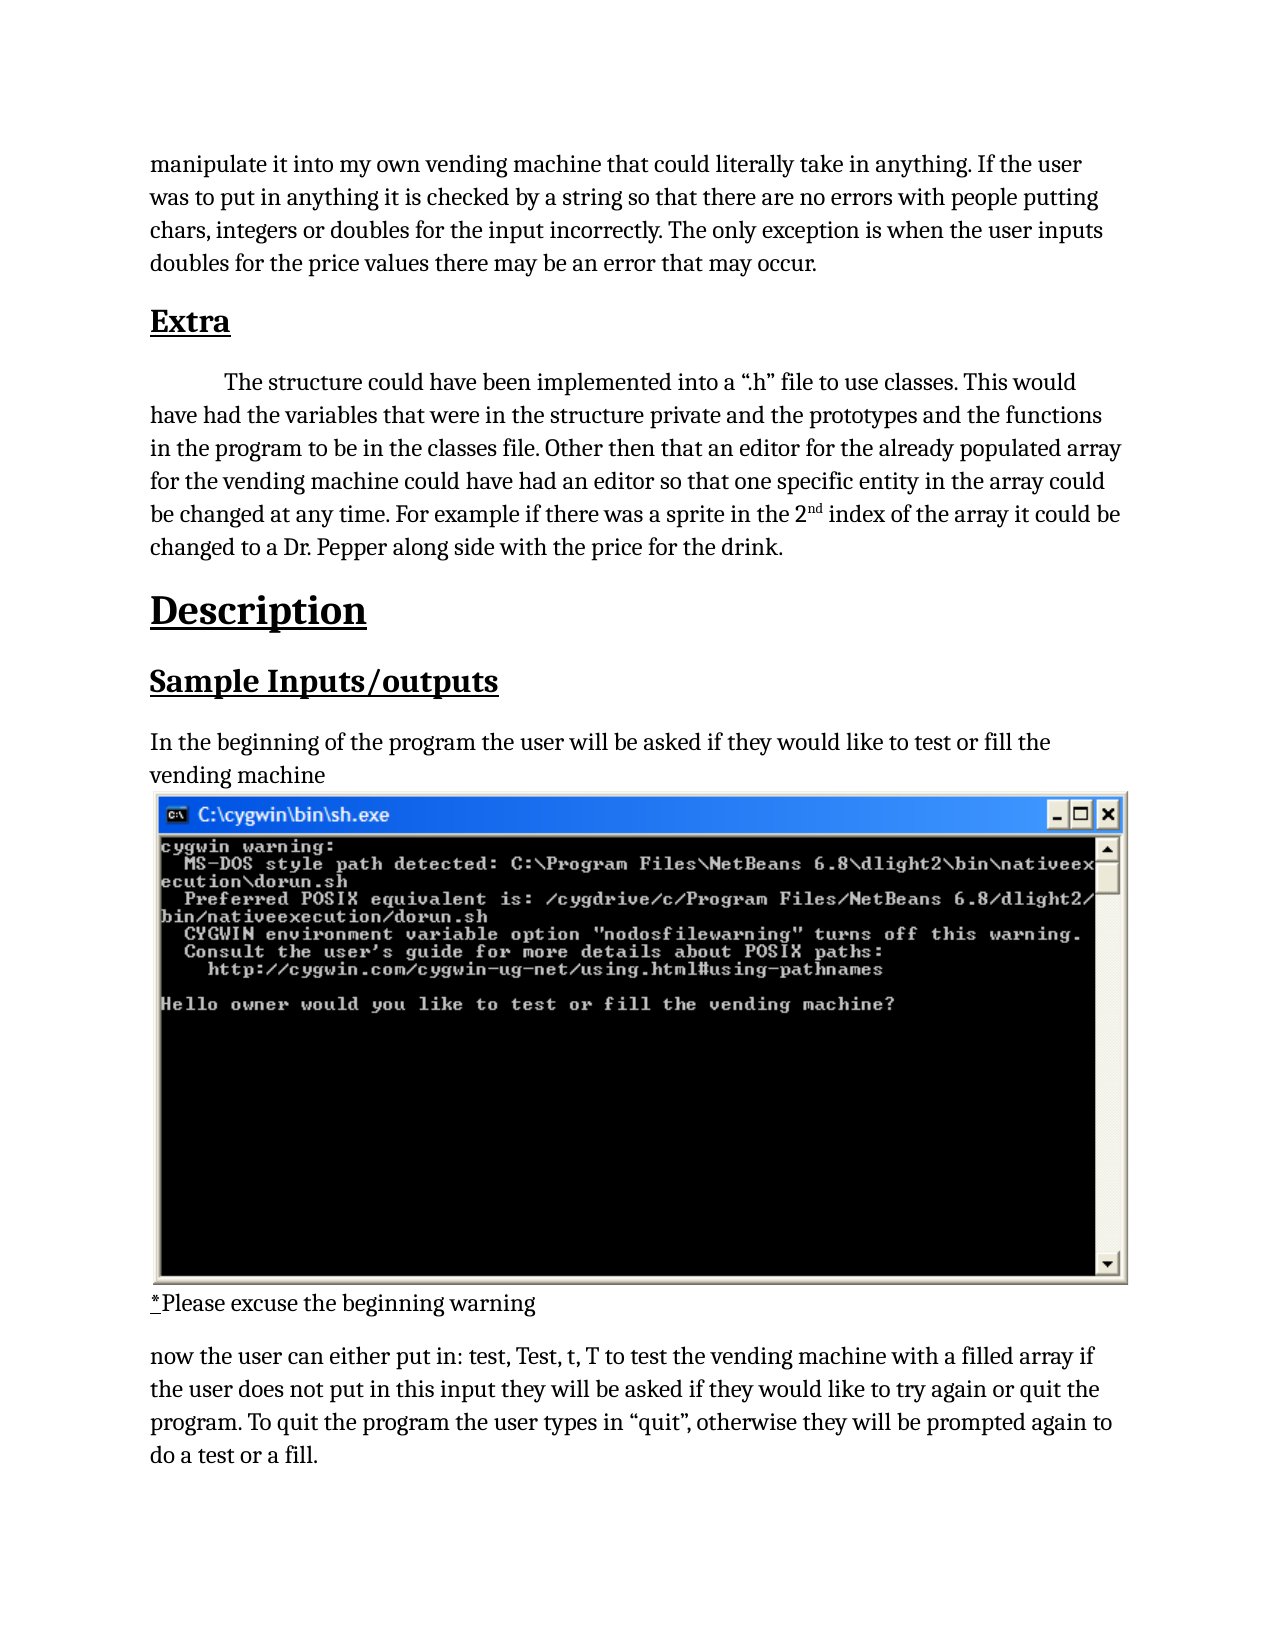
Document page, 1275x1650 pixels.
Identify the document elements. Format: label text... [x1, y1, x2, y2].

text The structure could have been implemented into a “.h” file to use classes. This would have had the variables that were in the structure private and the prototypes and the functions in the program to be in the classes file. Other then that an editor for the already populated array for the vending machine could have had an editor so that one specific entity in the array could be changed at any time. For example if there was a sprite in the 2nd index of the array it could be changed to a Dr. Pepper along side with the price for the drink. [150, 368, 1125, 562]
text Extra [150, 303, 1125, 341]
text Description [150, 587, 1125, 635]
picture [153, 791, 1129, 1285]
text Sample Inputs/outputs [150, 663, 1125, 701]
text *Please excuse the beginning warning [150, 814, 1125, 1317]
text now the user can either put in: test, Test, t, T to test the vending machine with a filled array if the user does not put in this input they will be asked if they would like to try again or quit the program. To quit the program the user types in “quit”, otherwise they will be prompted again to do a test or a fill. [150, 1342, 1125, 1470]
text manipulate it into my own vending machine that could literally take in anything. If the user was to put in anything it is checked by a string so that there are no errors with people putting chars, integers or doubles for the input incorrectly. The only exception is when the user inputs doubles for the price values there may be an error that may occur. [150, 150, 1125, 278]
text In the beginning of the program the user will be asked if they would like to test or fill the vending machine [150, 728, 1125, 789]
